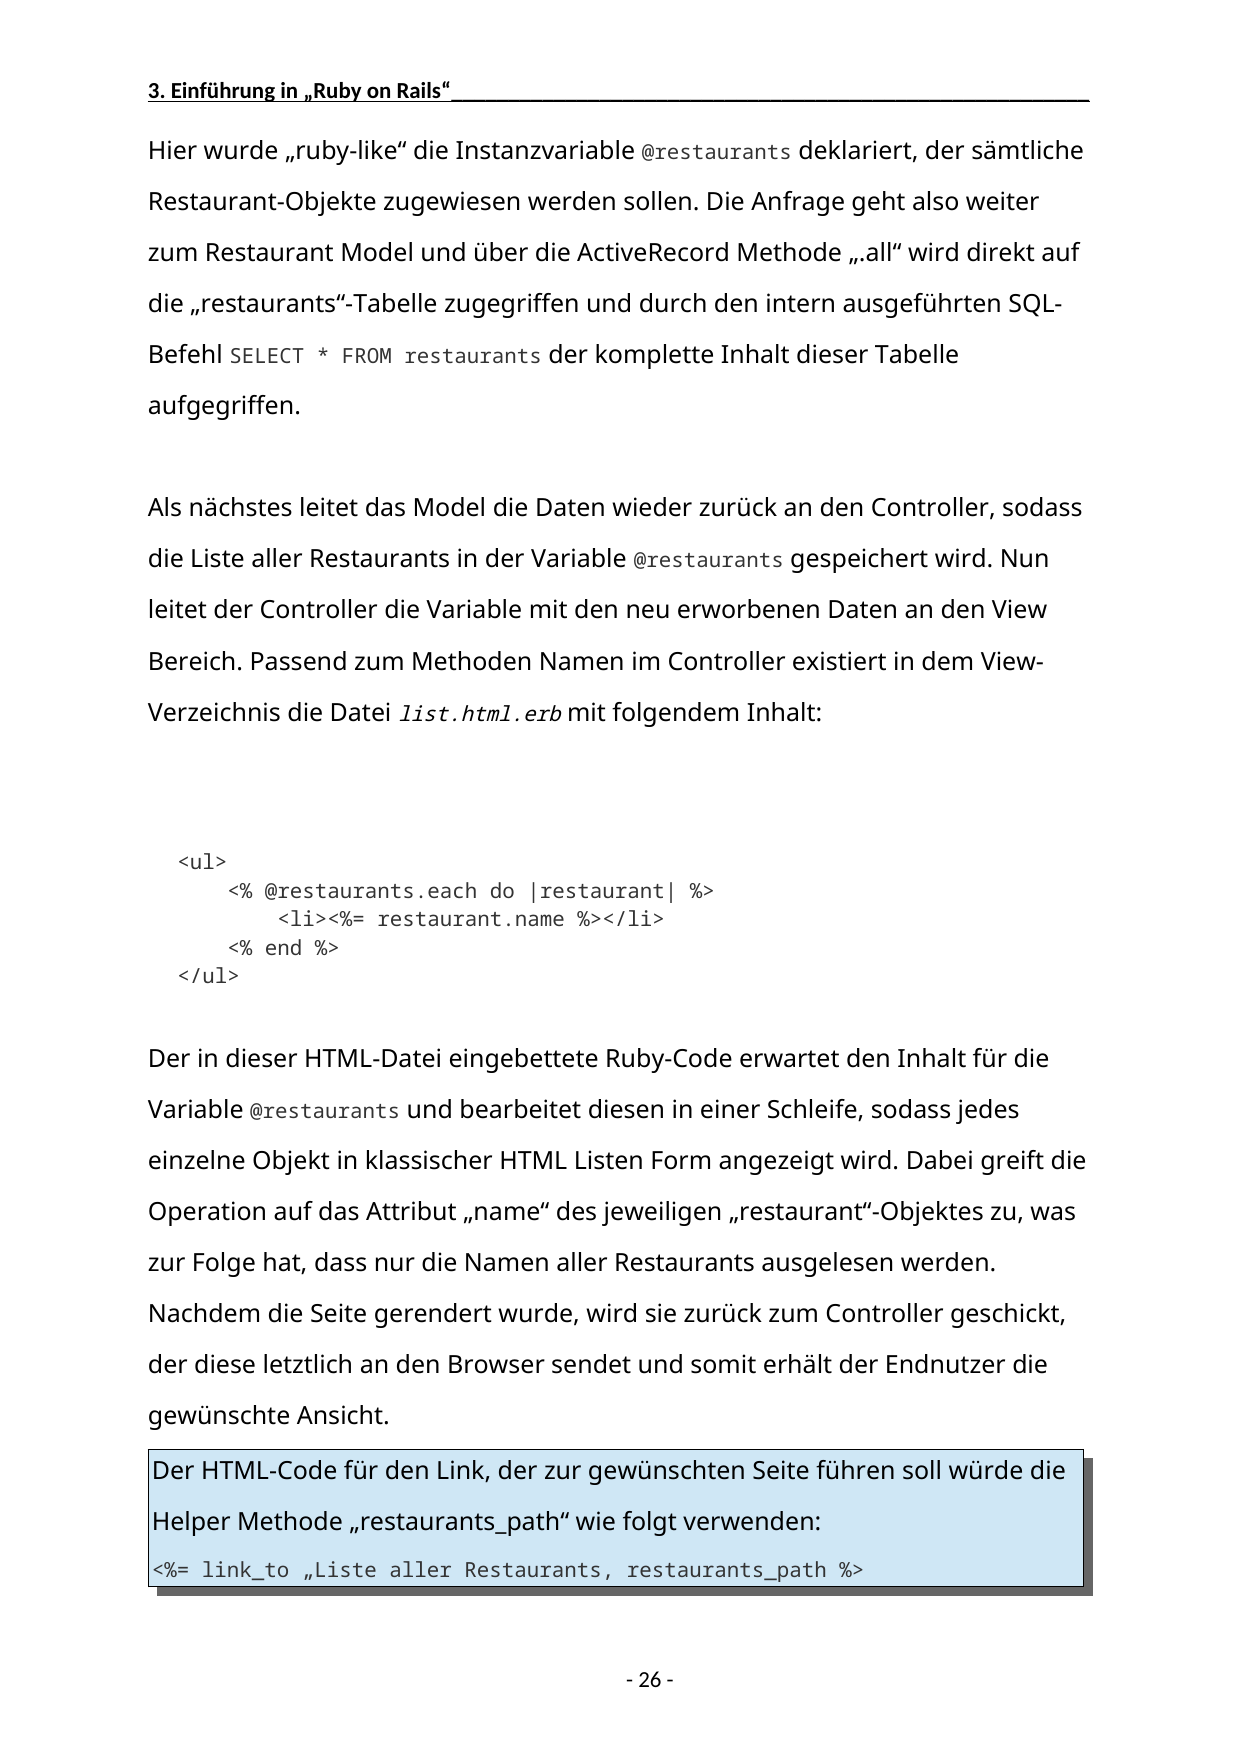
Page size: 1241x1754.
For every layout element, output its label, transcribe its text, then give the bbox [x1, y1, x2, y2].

text Der in dieser HTML-Datei eingebettete Ruby-Code erwartet den Inhalt für die Variable @restaurants und bearbeitet diesen in einer Schleife, sodass jedes einzelne Objekt in klassischer HTML Listen Form angezeigt wird. Dabei greift die Operation auf das Attribut „name“ des jeweiligen „restaurant“-Objektes zu, was zur Folge hat, dass nur die Namen aller Restaurants ausgelesen werden. Nachdem die Seite gerendert wurde, wird sie zurück zum Controller geschickt, der diese letztlich an den Browser sendet und somit erhält der Endnutzer die gewünschte Ansicht. [148, 1041, 1093, 1432]
text <%= link_to „Liste aller Restaurants, restaurants_path %> [149, 1551, 1083, 1586]
text <% @restaurants.each do |restaurant| %> [177, 876, 1093, 904]
text <ul> [177, 847, 1093, 876]
text <li><%= restaurant.name %></li> [177, 904, 1093, 933]
text Als nächstes leitet das Model die Daten wieder zurück an den Controller, sodass die Liste aller Restaurants in der Variable @restaurants gespeichert wird. Nun leitet der Controller die Variable mit den neu erworbenen Daten an den View Bereich. Passend zum Methoden Namen im Controller existiert in dem View-Verzeichnis die Datei list.html.erb mit folgendem Inhalt: [148, 490, 1093, 728]
text <% end %> [177, 933, 1093, 961]
text </ul> [177, 961, 1093, 989]
text Der HTML-Code für den Link, der zur gewünschten Seite führen soll würde die Helper Methode „restaurants_path“ wie folgt verwenden: [149, 1450, 1083, 1538]
text Hier wurde „ruby-like“ die Instanzvariable @restaurants deklariert, der sämtliche Restaurant-Objekte zugewiesen werden sollen. Die Anfrage geht also weiter zum Restaurant Model und über die ActiveRecord Methode „.all“ wird direkt auf die „restaurants“-Tabelle zugegriffen und durch den intern ausgeführten SQL-Befehl SELECT * FROM restaurants der komplette Inhalt dieser Tabelle aufgegriffen. [148, 133, 1093, 422]
